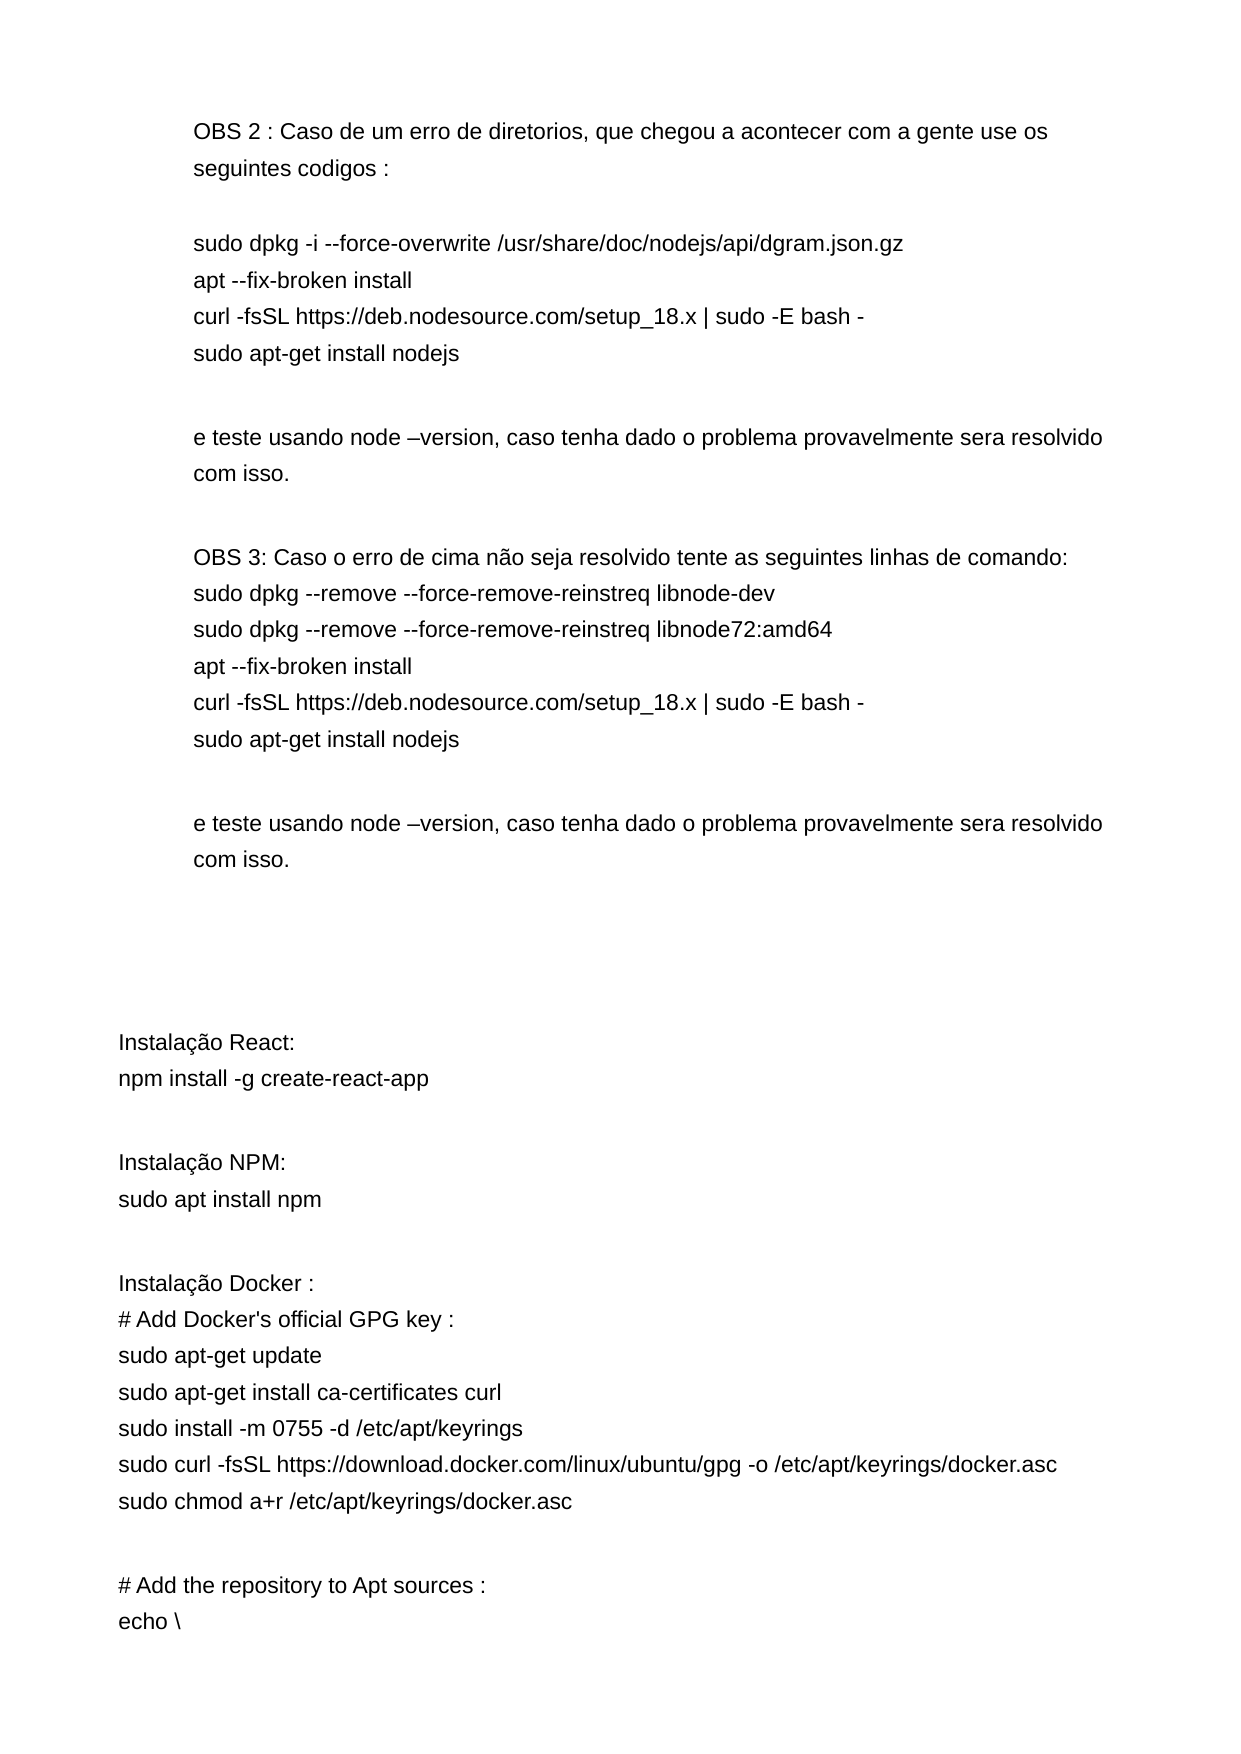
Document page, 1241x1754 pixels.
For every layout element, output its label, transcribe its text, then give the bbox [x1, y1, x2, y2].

text sudo curl -fsSL https://download.docker.com/linux/ubuntu/gpg -o /etc/apt/keyrings/docker.asc [118, 1451, 1122, 1478]
text sudo apt install npm [118, 1186, 1122, 1212]
text sudo dpkg --remove --force-remove-reinstreq libnode-dev [193, 580, 1122, 606]
text Instalação Docker : [118, 1269, 1122, 1296]
text sudo dpkg --remove --force-remove-reinstreq libnode72:amd64 [193, 616, 1122, 643]
text sudo apt-get install nodejs [193, 339, 1122, 366]
text sudo apt-get install nodejs [193, 726, 1122, 752]
text echo \ [118, 1608, 1122, 1634]
text apt --fix-broken install [193, 267, 1122, 293]
text e teste usando node –version, caso tenha dado o problema provavelmente sera resolvido com isso. [193, 809, 1122, 872]
text sudo dpkg -i --force-overwrite /usr/share/doc/nodejs/api/dgram.json.gz [193, 230, 1122, 257]
text Instalação NPM: [118, 1149, 1122, 1176]
text sudo chmod a+r /etc/apt/keyrings/docker.asc [118, 1488, 1122, 1514]
text npm install -g create-react-app [118, 1065, 1122, 1092]
text apt --fix-broken install [193, 653, 1122, 679]
text OBS 3: Caso o erro de cima não seja resolvido tente as seguintes linhas de comando: [193, 544, 1122, 570]
text sudo apt-get install ca-certificates curl [118, 1378, 1122, 1405]
text curl -fsSL https://deb.nodesource.com/setup_18.x | sudo -E bash - [193, 689, 1122, 716]
text e teste usando node –version, caso tenha dado o problema provavelmente sera resolvido com isso. [193, 423, 1122, 486]
text # Add the repository to Apt sources : [118, 1572, 1122, 1598]
text sudo apt-get update [118, 1342, 1122, 1368]
text sudo install -m 0755 -d /etc/apt/keyrings [118, 1415, 1122, 1441]
text OBS 2 : Caso de um erro de diretorios, que chegou a acontecer com a gente use os seguintes codigos : [193, 118, 1122, 181]
text Instalação React: [118, 1029, 1122, 1055]
text # Add Docker's official GPG key : [118, 1306, 1122, 1332]
text curl -fsSL https://deb.nodesource.com/setup_18.x | sudo -E bash - [193, 303, 1122, 329]
